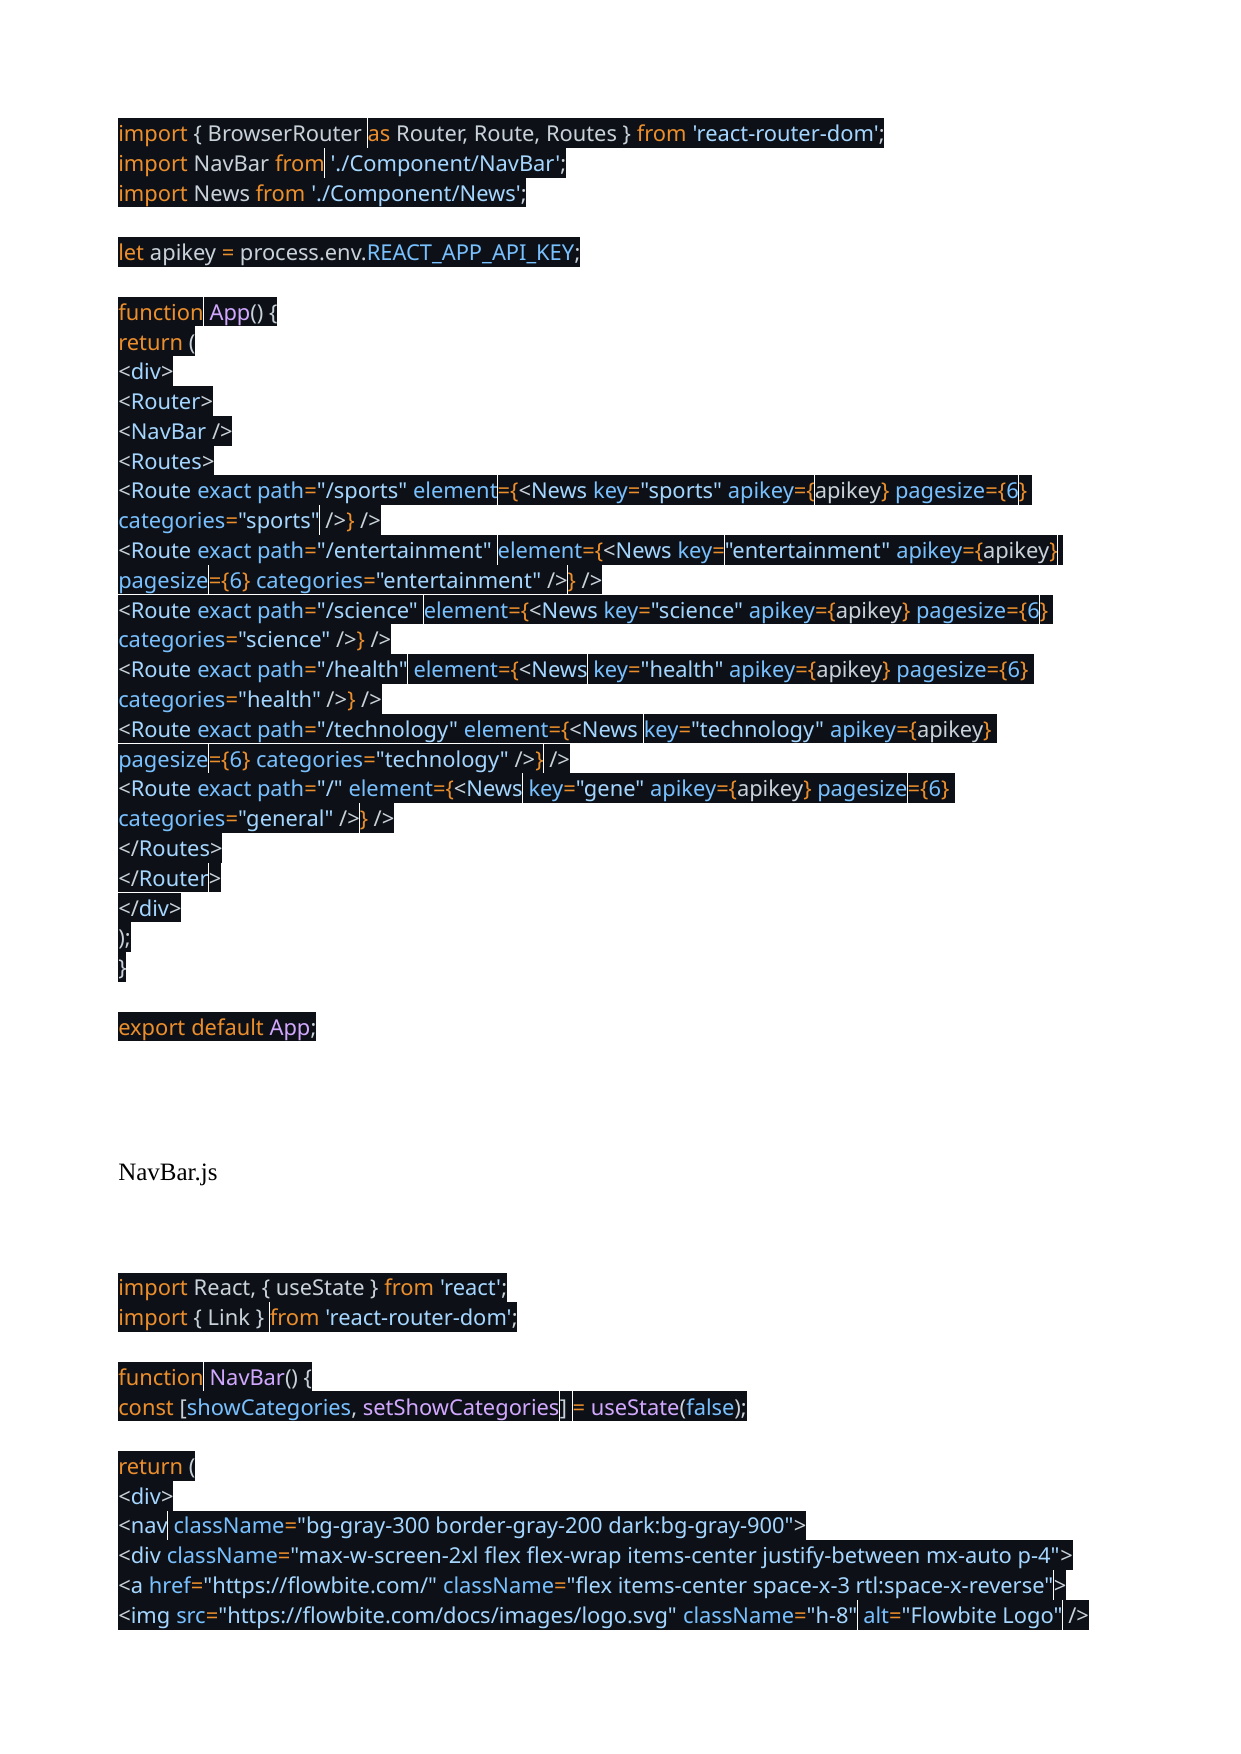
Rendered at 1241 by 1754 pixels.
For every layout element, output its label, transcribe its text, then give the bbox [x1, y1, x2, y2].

text NavBar.js [118, 1157, 1122, 1186]
text <Route exact path="/" element={<News key="gene" apikey={apikey} pagesize={6} categories="general" />} /> [118, 773, 1122, 833]
text <Route exact path="/science" element={<News key="science" apikey={apikey} pagesize={6} categories="science" />} /> [118, 594, 1122, 654]
text ); [118, 922, 1122, 952]
text import NavBar from './Component/NavBar'; [118, 148, 1122, 178]
text const [showCategories, setShowCategories] = useState(false); [118, 1391, 1122, 1421]
text import { Link } from 'react-router-dom'; [118, 1302, 1122, 1332]
text <img src="https://flowbite.com/docs/images/logo.svg" className="h-8" alt="Flowbite Logo" /> [118, 1600, 1122, 1630]
text <Route exact path="/technology" element={<News key="technology" apikey={apikey} pagesize={6} categories="technology" />} /> [118, 714, 1122, 773]
text </Routes> [118, 833, 1122, 863]
text <Route exact path="/health" element={<News key="health" apikey={apikey} pagesize={6} categories="health" />} /> [118, 654, 1122, 714]
text </div> [118, 892, 1122, 922]
text </Router> [118, 863, 1122, 892]
text function NavBar() { [118, 1362, 1122, 1391]
text import News from './Component/News'; [118, 178, 1122, 207]
text <div> [118, 356, 1122, 386]
text return ( [118, 326, 1122, 356]
text <div className="max-w-screen-2xl flex flex-wrap items-center justify-between mx-auto p-4"> [118, 1540, 1122, 1570]
text return ( [118, 1451, 1122, 1481]
text <nav className="bg-gray-300 border-gray-200 dark:bg-gray-900"> [118, 1511, 1122, 1540]
text export default App; [118, 1012, 1122, 1041]
text function App() { [118, 297, 1122, 326]
text <a href="https://flowbite.com/" className="flex items-center space-x-3 rtl:space-x-reverse"> [118, 1570, 1122, 1600]
text <div> [118, 1481, 1122, 1511]
text <NavBar /> [118, 416, 1122, 446]
text <Router> [118, 386, 1122, 416]
text } [118, 952, 1122, 982]
text <Routes> [118, 446, 1122, 475]
text let apikey = process.env.REACT_APP_API_KEY; [118, 237, 1122, 267]
text import React, { useState } from 'react'; [118, 1272, 1122, 1302]
text <Route exact path="/entertainment" element={<News key="entertainment" apikey={apikey} pagesize={6} categories="entertainment" />} /> [118, 535, 1122, 594]
text <Route exact path="/sports" element={<News key="sports" apikey={apikey} pagesize={6} categories="sports" />} /> [118, 475, 1122, 535]
text import { BrowserRouter as Router, Route, Routes } from 'react-router-dom'; [118, 118, 1122, 148]
